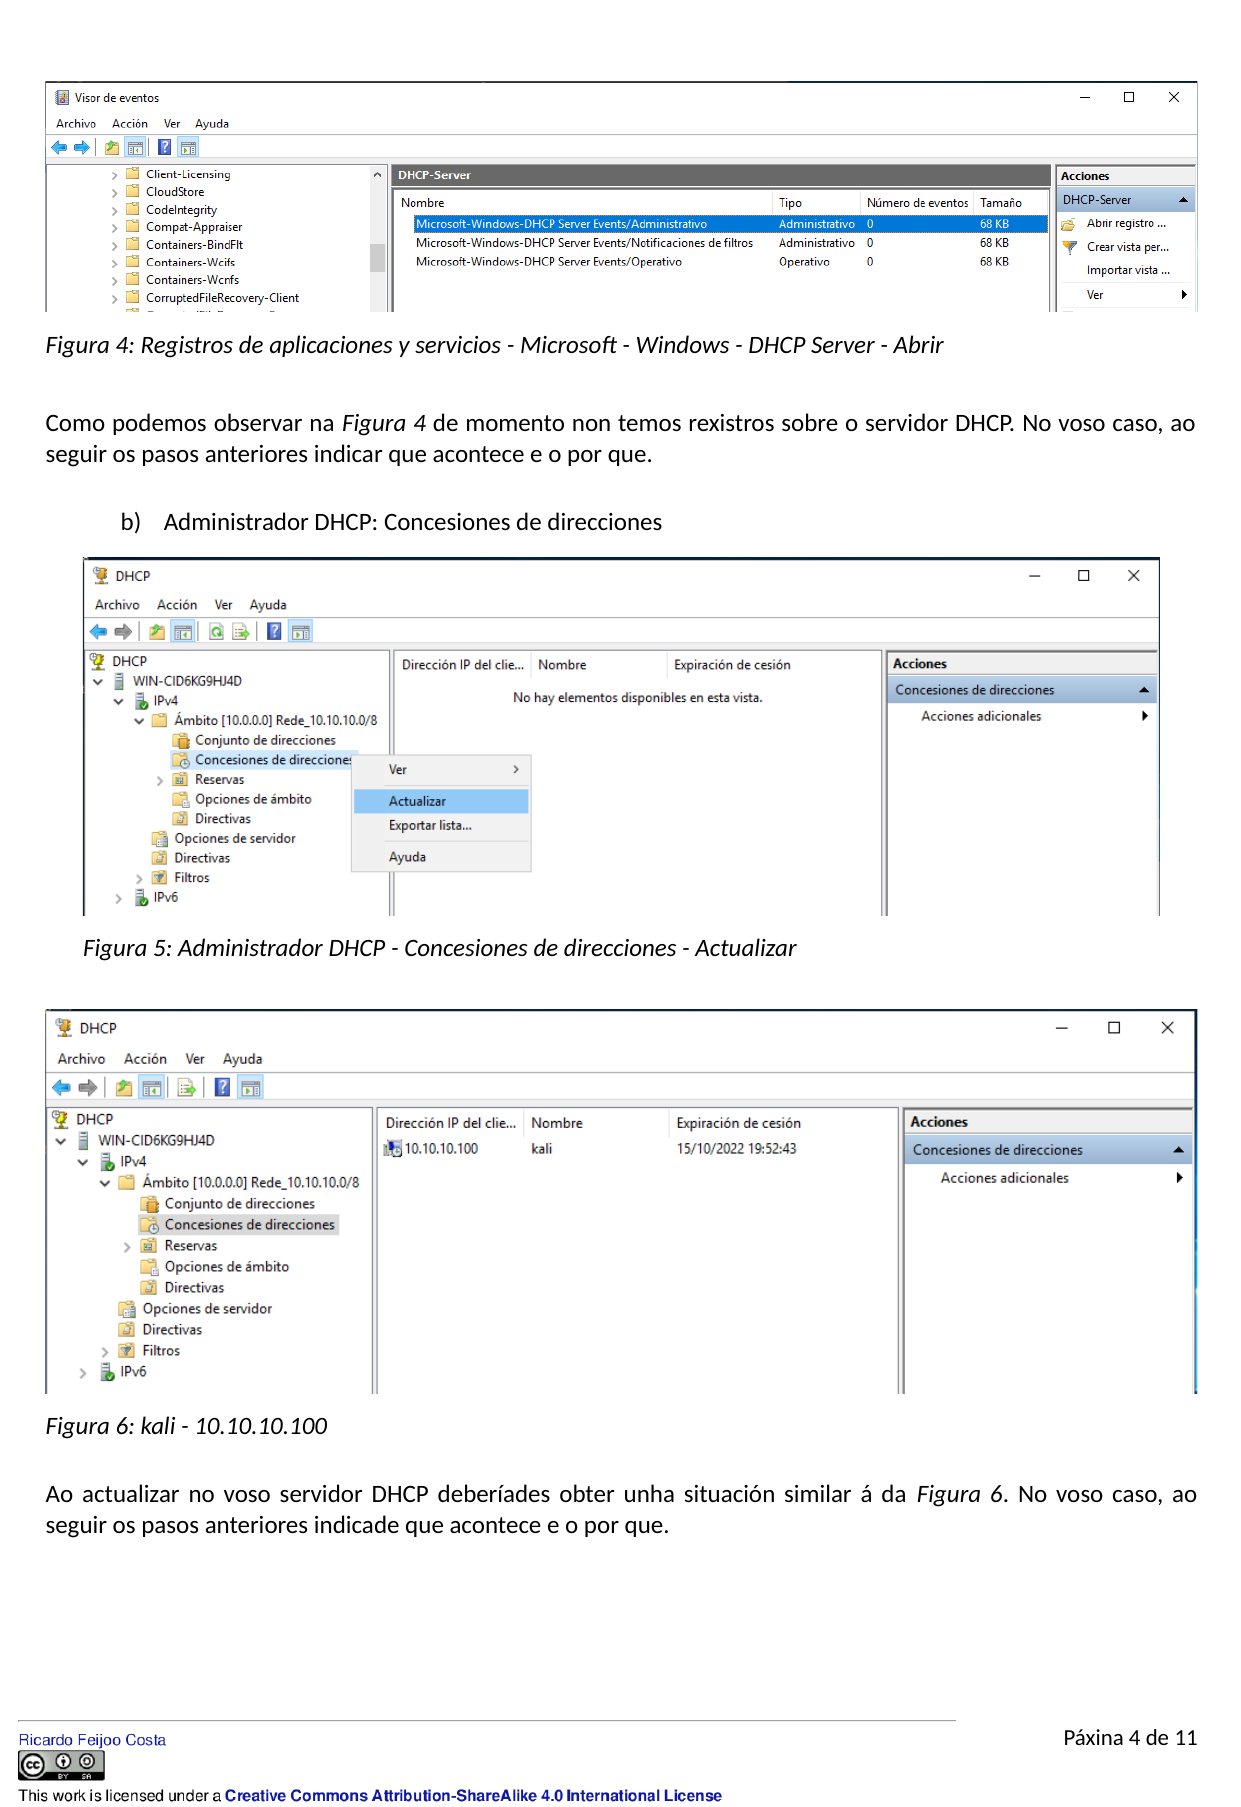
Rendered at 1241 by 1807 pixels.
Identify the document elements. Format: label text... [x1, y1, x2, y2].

picture [45, 81, 1198, 312]
text Figura 4: Registros de aplicaciones y servicios - Microsoft - Windows - DHCP Server - Abrir [45, 312, 1197, 359]
picture [8, 1715, 957, 1806]
list Figura 5: Administrador DHCP - Concesiones de direcciones - Actualizar [83, 916, 1160, 963]
text Figura 6: kali - 10.10.10.100 [45, 1394, 1197, 1441]
text Como podemos observar na Figura 4 de momento non temos rexistros sobre o servidor DHCP. No voso caso, ao seguir os pasos anteriores indicar que acontece e o por que. [45, 408, 1197, 469]
picture [45, 1009, 1198, 1394]
picture [82, 557, 1160, 916]
text Ao actualizar no voso servidor DHCP deberíades obter unha situación similar á da Figura 6. No voso caso, ao seguir os pasos anteriores indicade que acontece e o por que. [45, 1478, 1197, 1539]
list Administrador DHCP: Concesiones de direcciones [120, 506, 1197, 537]
list [83, 545, 1160, 557]
